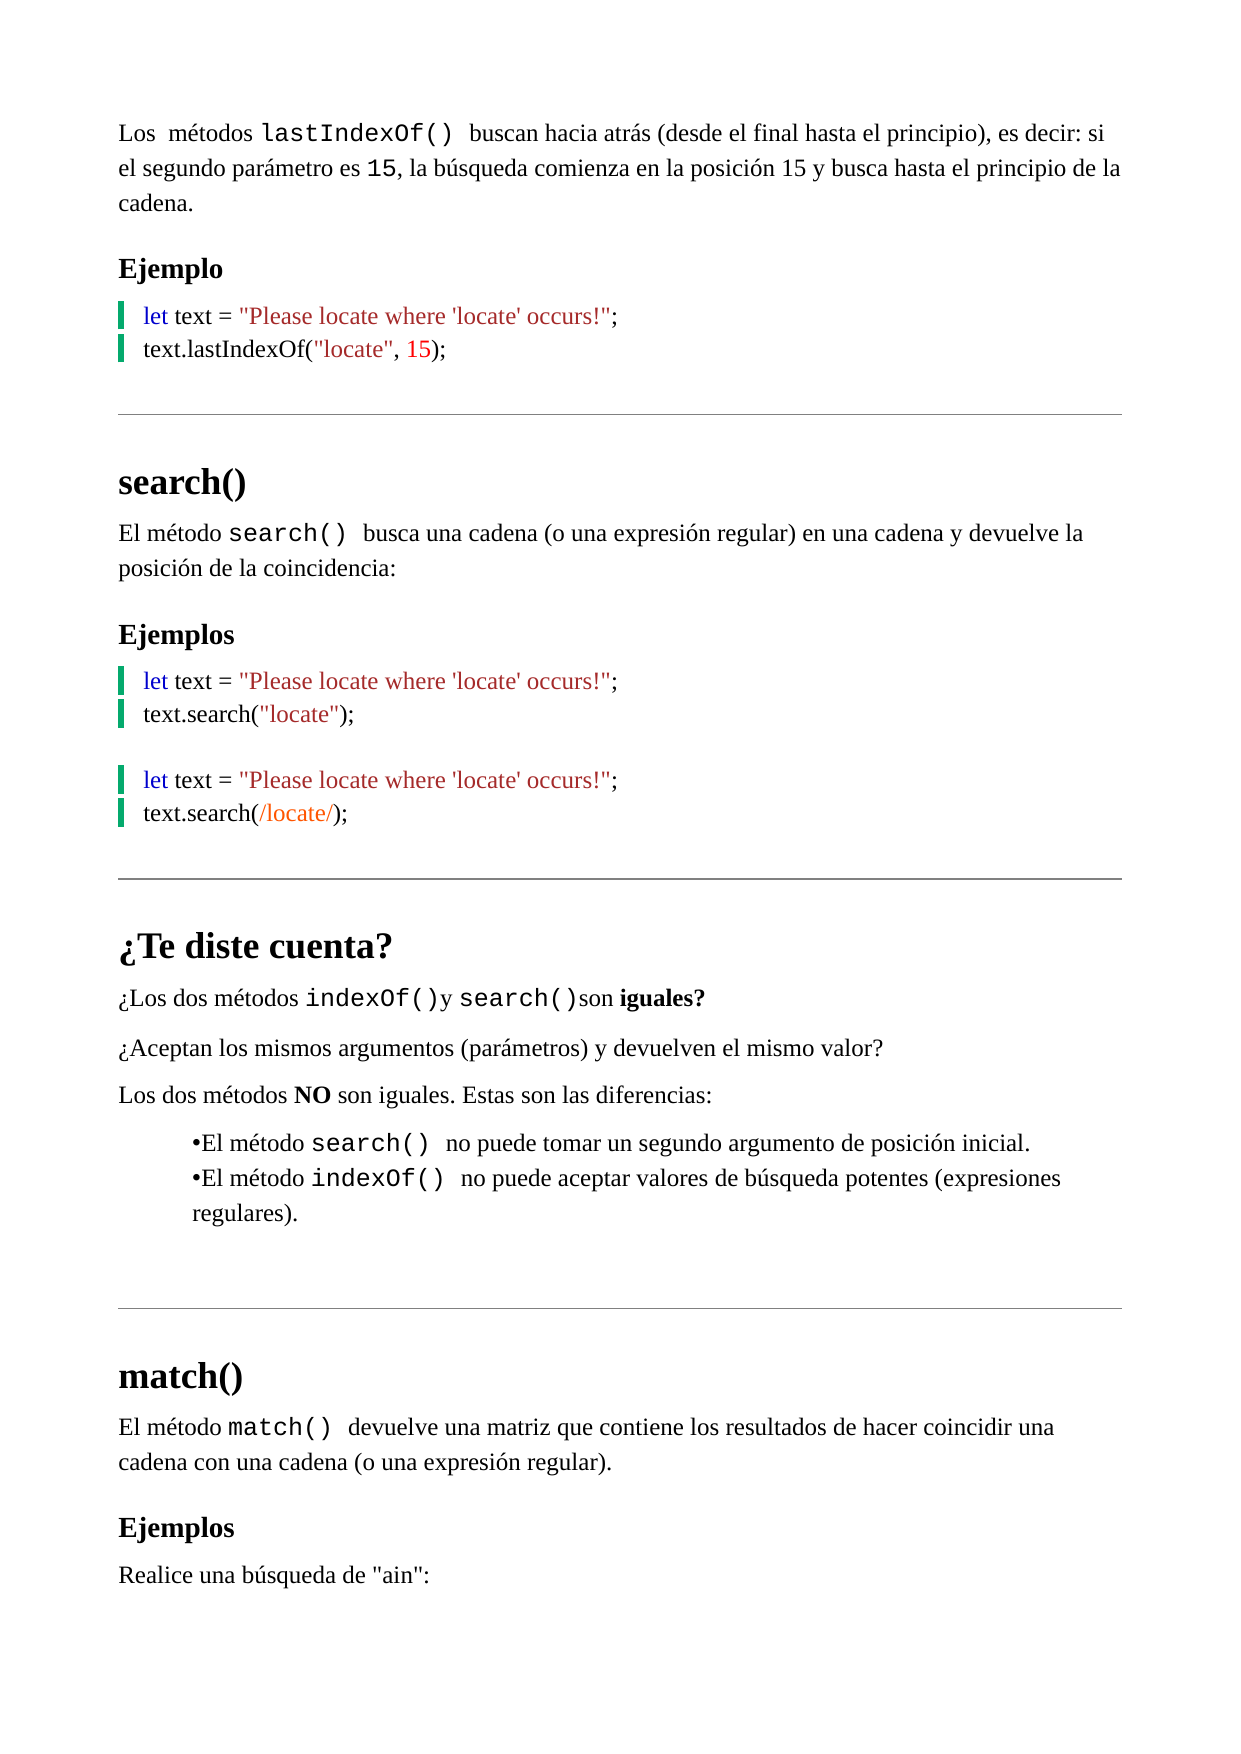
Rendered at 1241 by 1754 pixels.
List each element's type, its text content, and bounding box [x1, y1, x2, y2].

text Realice una búsqueda de "ain": [118, 1560, 1122, 1588]
text let text = "Please locate where 'locate' occurs!"; text.search("locate"); [118, 666, 1122, 728]
text let text = "Please locate where 'locate' occurs!"; text.search(/locate/); [118, 765, 1122, 827]
subtitle Ejemplo [118, 252, 1122, 285]
text El método search() busca una cadena (o una expresión regular) en una cadena y devuelve la posición de la coincidencia: [118, 518, 1122, 582]
list El método search() no puede tomar un segundo argumento de posición inicial. [118, 1128, 1122, 1159]
text El método match() devuelve una matriz que contiene los resultados de hacer coincidir una cadena con una cadena (o una expresión regular). [118, 1412, 1122, 1476]
text Los dos métodos NO son iguales. Estas son las diferencias: [118, 1080, 1122, 1109]
subtitle match() [118, 1353, 1122, 1397]
text let text = "Please locate where 'locate' occurs!"; text.lastIndexOf("locate", 15); [118, 301, 1122, 362]
text Los métodos lastIndexOf() buscan hacia atrás (desde el final hasta el principio), es decir: si el segundo parámetro es 15, la búsqueda comienza en la posición 15 y busca hasta el principio de la cadena. [118, 118, 1122, 217]
subtitle Ejemplos [118, 617, 1122, 650]
list El método indexOf() no puede aceptar valores de búsqueda potentes (expresiones regulares). [118, 1163, 1122, 1227]
subtitle ¿Te diste cuenta? [118, 924, 1122, 967]
subtitle Ejemplos [118, 1511, 1122, 1544]
subtitle search() [118, 460, 1122, 503]
text ¿Aceptan los mismos argumentos (parámetros) y devuelven el mismo valor? [118, 1033, 1122, 1061]
text ¿Los dos métodos indexOf()y search()son iguales? [118, 983, 1122, 1013]
